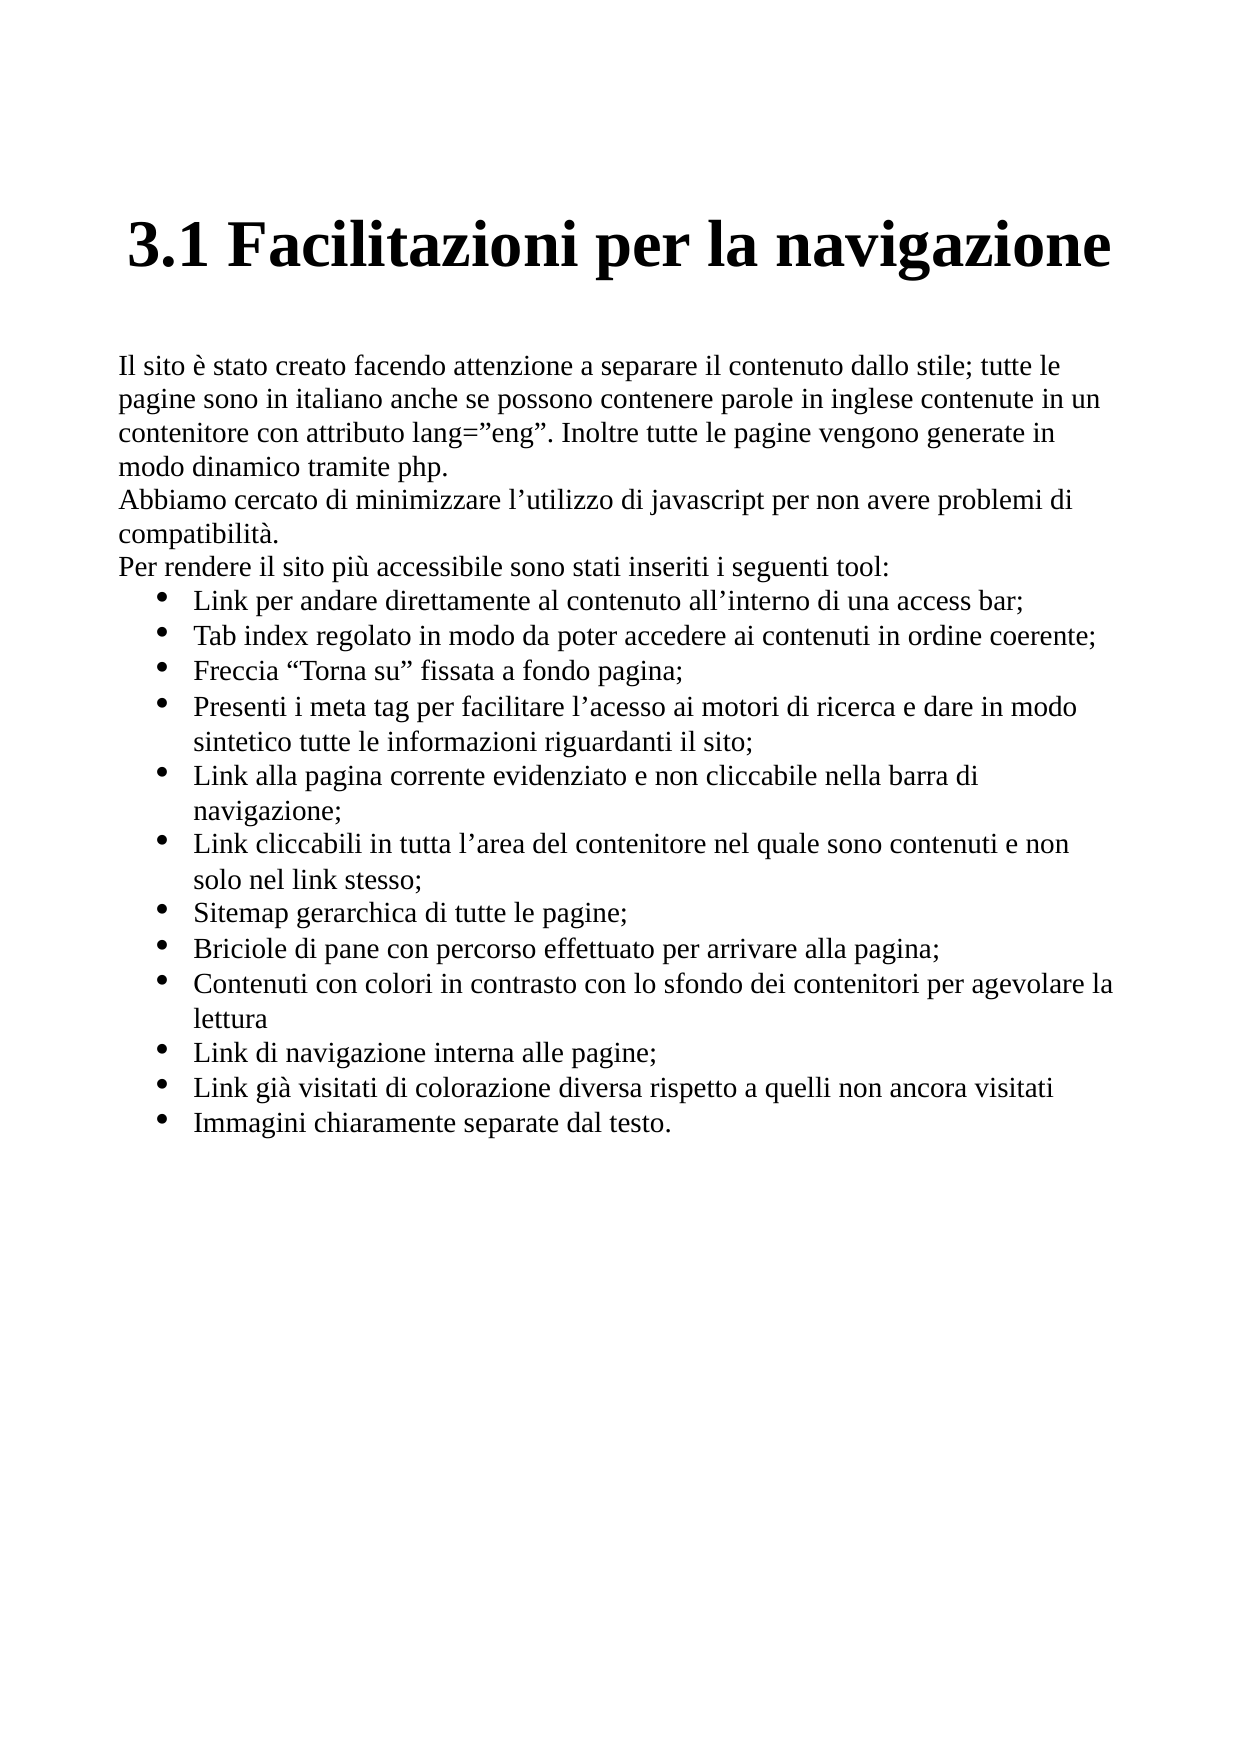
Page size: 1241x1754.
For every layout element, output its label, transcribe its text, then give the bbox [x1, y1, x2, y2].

list Freccia “Torna su” fissata a fondo pagina; [156, 653, 1122, 689]
list Tab index regolato in modo da poter accedere ai contenuti in ordine coerente; [156, 618, 1122, 653]
text Abbiamo cercato di minimizzare l’utilizzo di javascript per non avere problemi di compatibilità. [118, 482, 1122, 549]
list Immagini chiaramente separate dal testo. [156, 1106, 1122, 1141]
list Briciole di pane con percorso effettuato per arrivare alla pagina; [156, 931, 1122, 966]
list Link già visitati di colorazione diversa rispetto a quelli non ancora visitati [156, 1070, 1122, 1106]
text Per rendere il sito più accessibile sono stati inseriti i seguenti tool: [118, 549, 1122, 583]
text 3.1 Facilitazioni per la navigazione [118, 204, 1122, 281]
list Link per andare direttamente al contenuto all’interno di una access bar; [156, 583, 1122, 618]
list Link di navigazione interna alle pagine; [156, 1035, 1122, 1070]
list Link cliccabili in tutta l’area del contenitore nel quale sono contenuti e non solo nel link stesso; [156, 827, 1122, 895]
text Il sito è stato creato facendo attenzione a separare il contenuto dallo stile; tutte le pagine sono in italiano anche se possono contenere parole in inglese contenute in un contenitore con attributo lang=”eng”. Inoltre tutte le pagine vengono generate in modo dinamico tramite php. [118, 348, 1122, 482]
list Contenuti con colori in contrasto con lo sfondo dei contenitori per agevolare la lettura [156, 966, 1122, 1035]
list Sitemap gerarchica di tutte le pagine; [156, 895, 1122, 931]
list Link alla pagina corrente evidenziato e non cliccabile nella barra di navigazione; [156, 758, 1122, 827]
list Presenti i meta tag per facilitare l’acesso ai motori di ricerca e dare in modo sintetico tutte le informazioni riguardanti il sito; [156, 689, 1122, 758]
